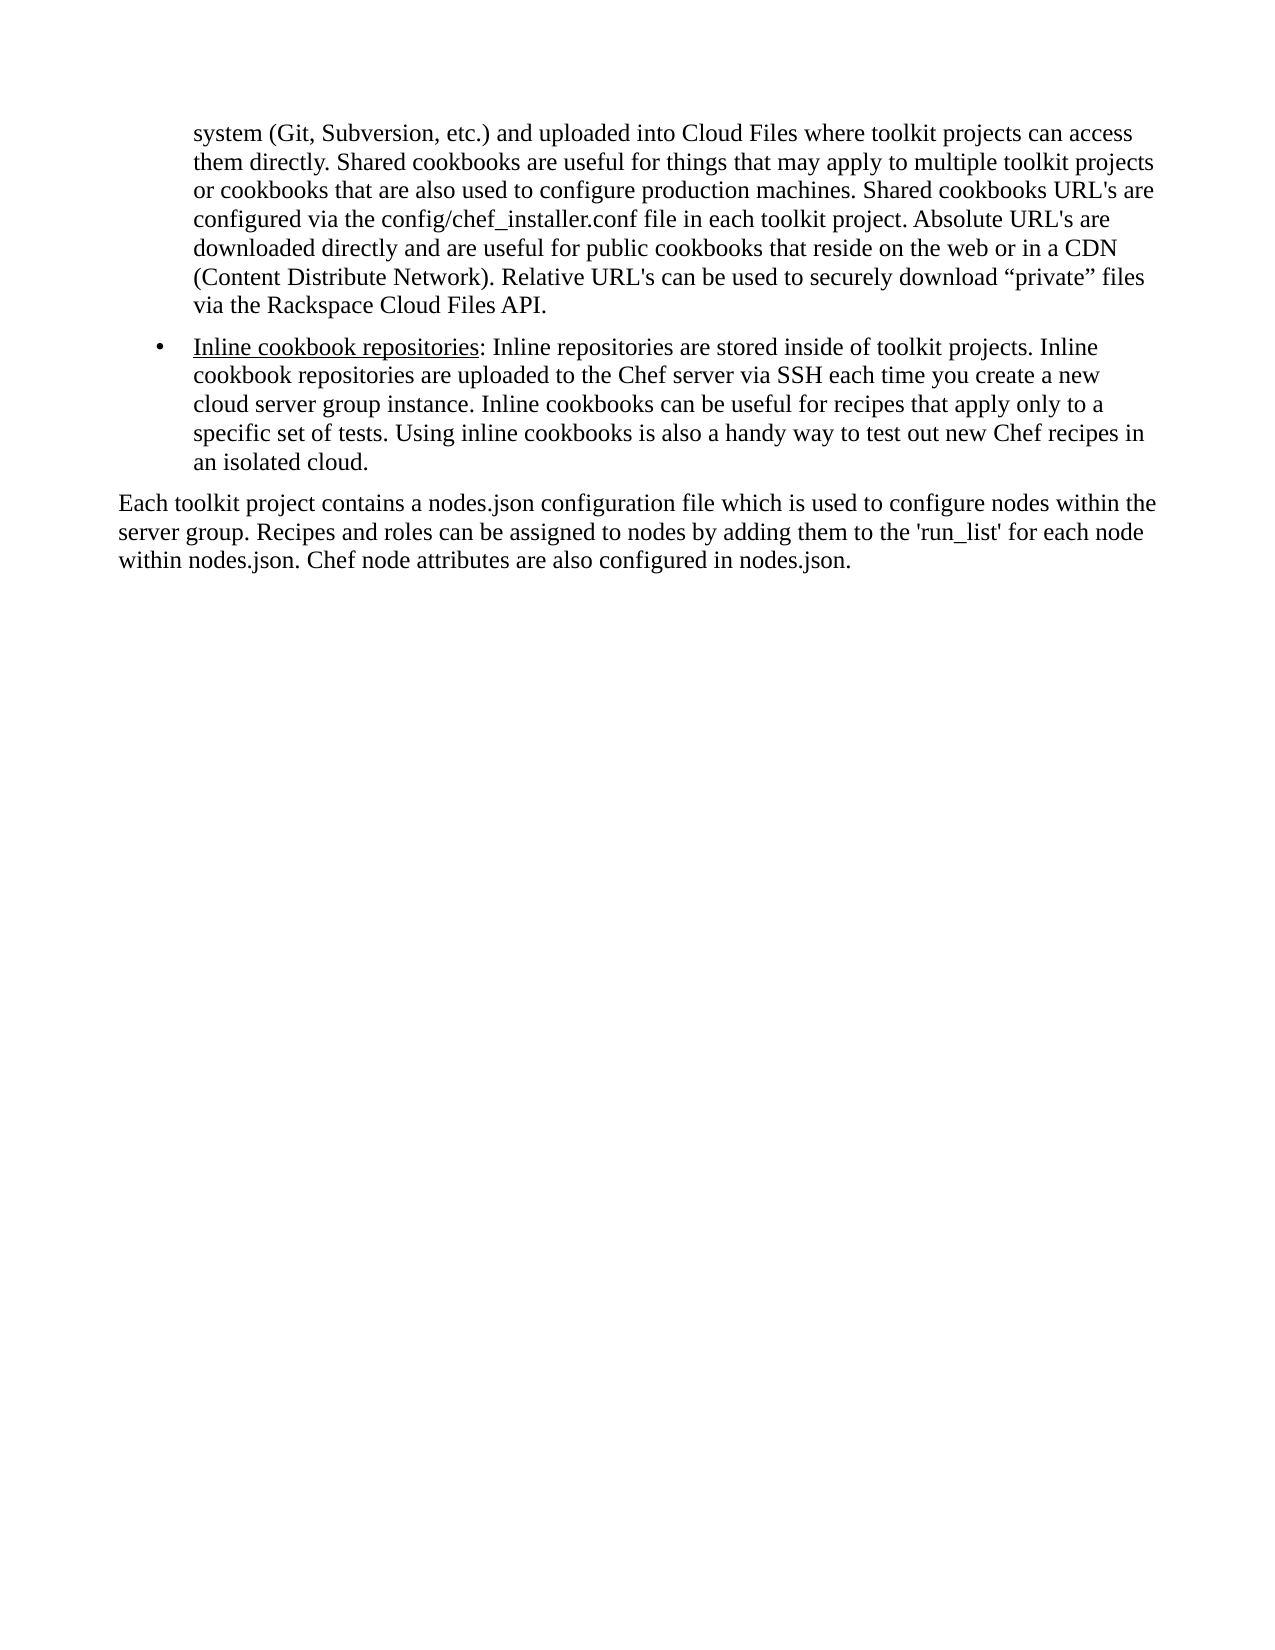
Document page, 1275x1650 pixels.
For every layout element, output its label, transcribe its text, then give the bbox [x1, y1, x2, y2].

list Inline cookbook repositories: Inline repositories are stored inside of toolkit projects. Inline cookbook repositories are uploaded to the Chef server via SSH each time you create a new cloud server group instance. Inline cookbooks can be useful for recipes that apply only to a specific set of tests. Using inline cookbooks is also a handy way to test out new Chef recipes in an isolated cloud. [156, 332, 1157, 476]
text Each toolkit project contains a nodes.json configuration file which is used to configure nodes within the server group. Recipes and roles can be assigned to nodes by adding them to the 'run_list' for each node within nodes.json. Chef node attributes are also configured in nodes.json. [118, 488, 1157, 574]
list system (Git, Subversion, etc.) and uploaded into Cloud Files where toolkit projects can access them directly. Shared cookbooks are useful for things that may apply to multiple toolkit projects or cookbooks that are also used to configure production machines. Shared cookbooks URL's are configured via the config/chef_installer.conf file in each toolkit project. Absolute URL's are downloaded directly and are useful for public cookbooks that reside on the web or in a CDN (Content Distribute Network). Relative URL's can be used to securely download “private” files via the Rackspace Cloud Files API. [156, 118, 1157, 319]
